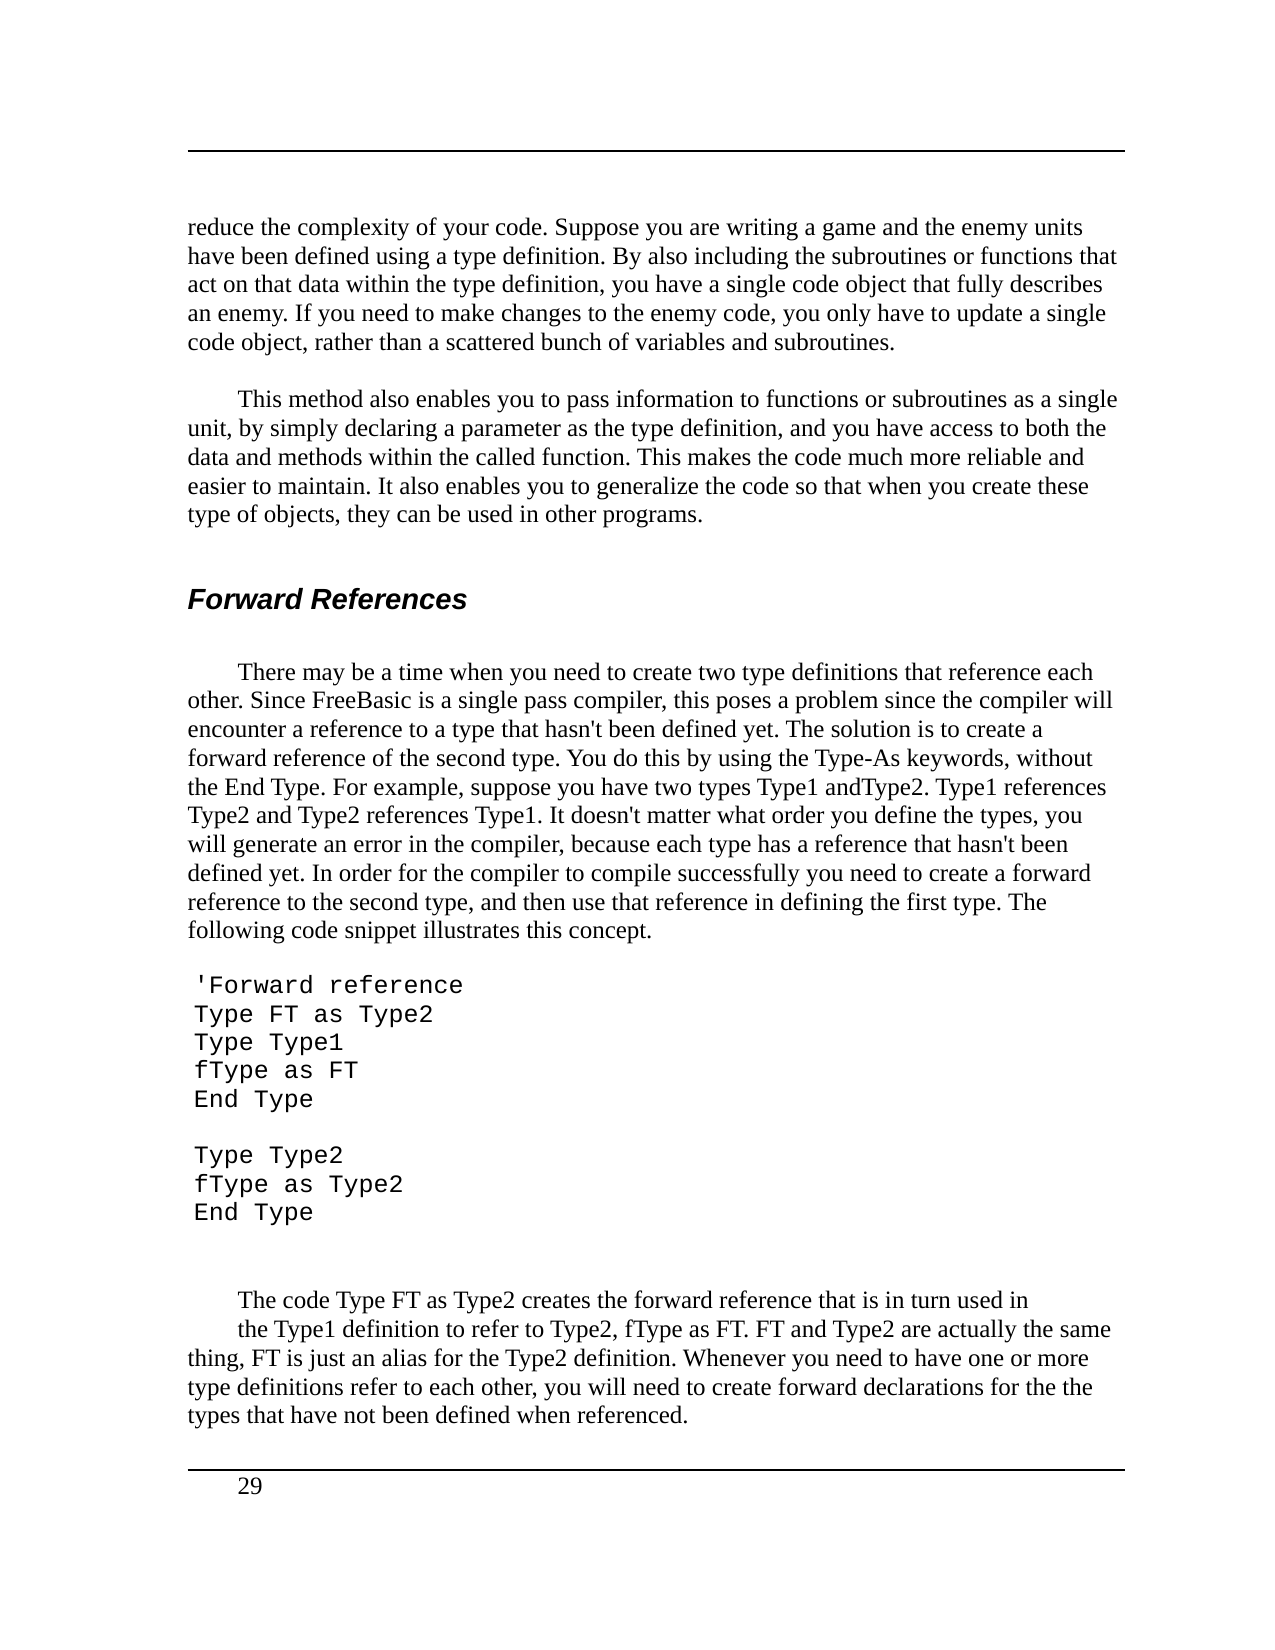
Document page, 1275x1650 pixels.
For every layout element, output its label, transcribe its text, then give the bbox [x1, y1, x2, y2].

text End Type [187, 1086, 1125, 1115]
text fType as FT [187, 1058, 1125, 1086]
text reduce the complexity of your code. Suppose you are writing a game and the enemy units have been defined using a type definition. By also including the subroutines or functions that act on that data within the type definition, you have a single code object that fully describes an enemy. If you need to make changes to the enemy code, you only have to update a single code object, rather than a scattered bunch of variables and subroutines. [187, 212, 1125, 356]
text 'Forward reference [187, 973, 1125, 1001]
text This method also enables you to pass information to functions or subroutines as a single unit, by simply declaring a parameter as the type definition, and you have access to both the data and methods within the called function. This makes the code much more reliable and easier to maintain. It also enables you to generalize the code so that when you create these type of objects, they can be used in other programs. [187, 384, 1125, 528]
subtitle Forward References [187, 582, 1125, 616]
text Type FT as Type2 [187, 1001, 1125, 1030]
text the Type1 definition to refer to Type2, fType as FT. FT and Type2 are actually the same thing, FT is just an alias for the Type2 definition. Whenever you need to have one or more type definitions refer to each other, you will need to create forward declarations for the the types that have not been defined when referenced. [187, 1314, 1125, 1429]
text Type Type1 [187, 1030, 1125, 1058]
text There may be a time when you need to create two type definitions that reference each other. Since FreeBasic is a single pass compiler, this poses a problem since the compiler will encounter a reference to a type that hasn't been defined yet. The solution is to create a forward reference of the second type. You do this by using the Type-As keywords, without the End Type. For example, suppose you have two types Type1 andType2. Type1 references Type2 and Type2 references Type1. It doesn't matter what order you define the types, you will generate an error in the compiler, because each type has a reference that hasn't been defined yet. In order for the compiler to compile successfully you need to create a forward reference to the second type, and then use that reference in defining the first type. The following code snippet illustrates this concept. [187, 657, 1125, 944]
text Type Type2 [187, 1143, 1125, 1171]
text The code Type FT as Type2 creates the forward reference that is in turn used in [187, 1286, 1125, 1314]
text fType as Type2 [187, 1171, 1125, 1200]
text End Type [187, 1200, 1125, 1228]
